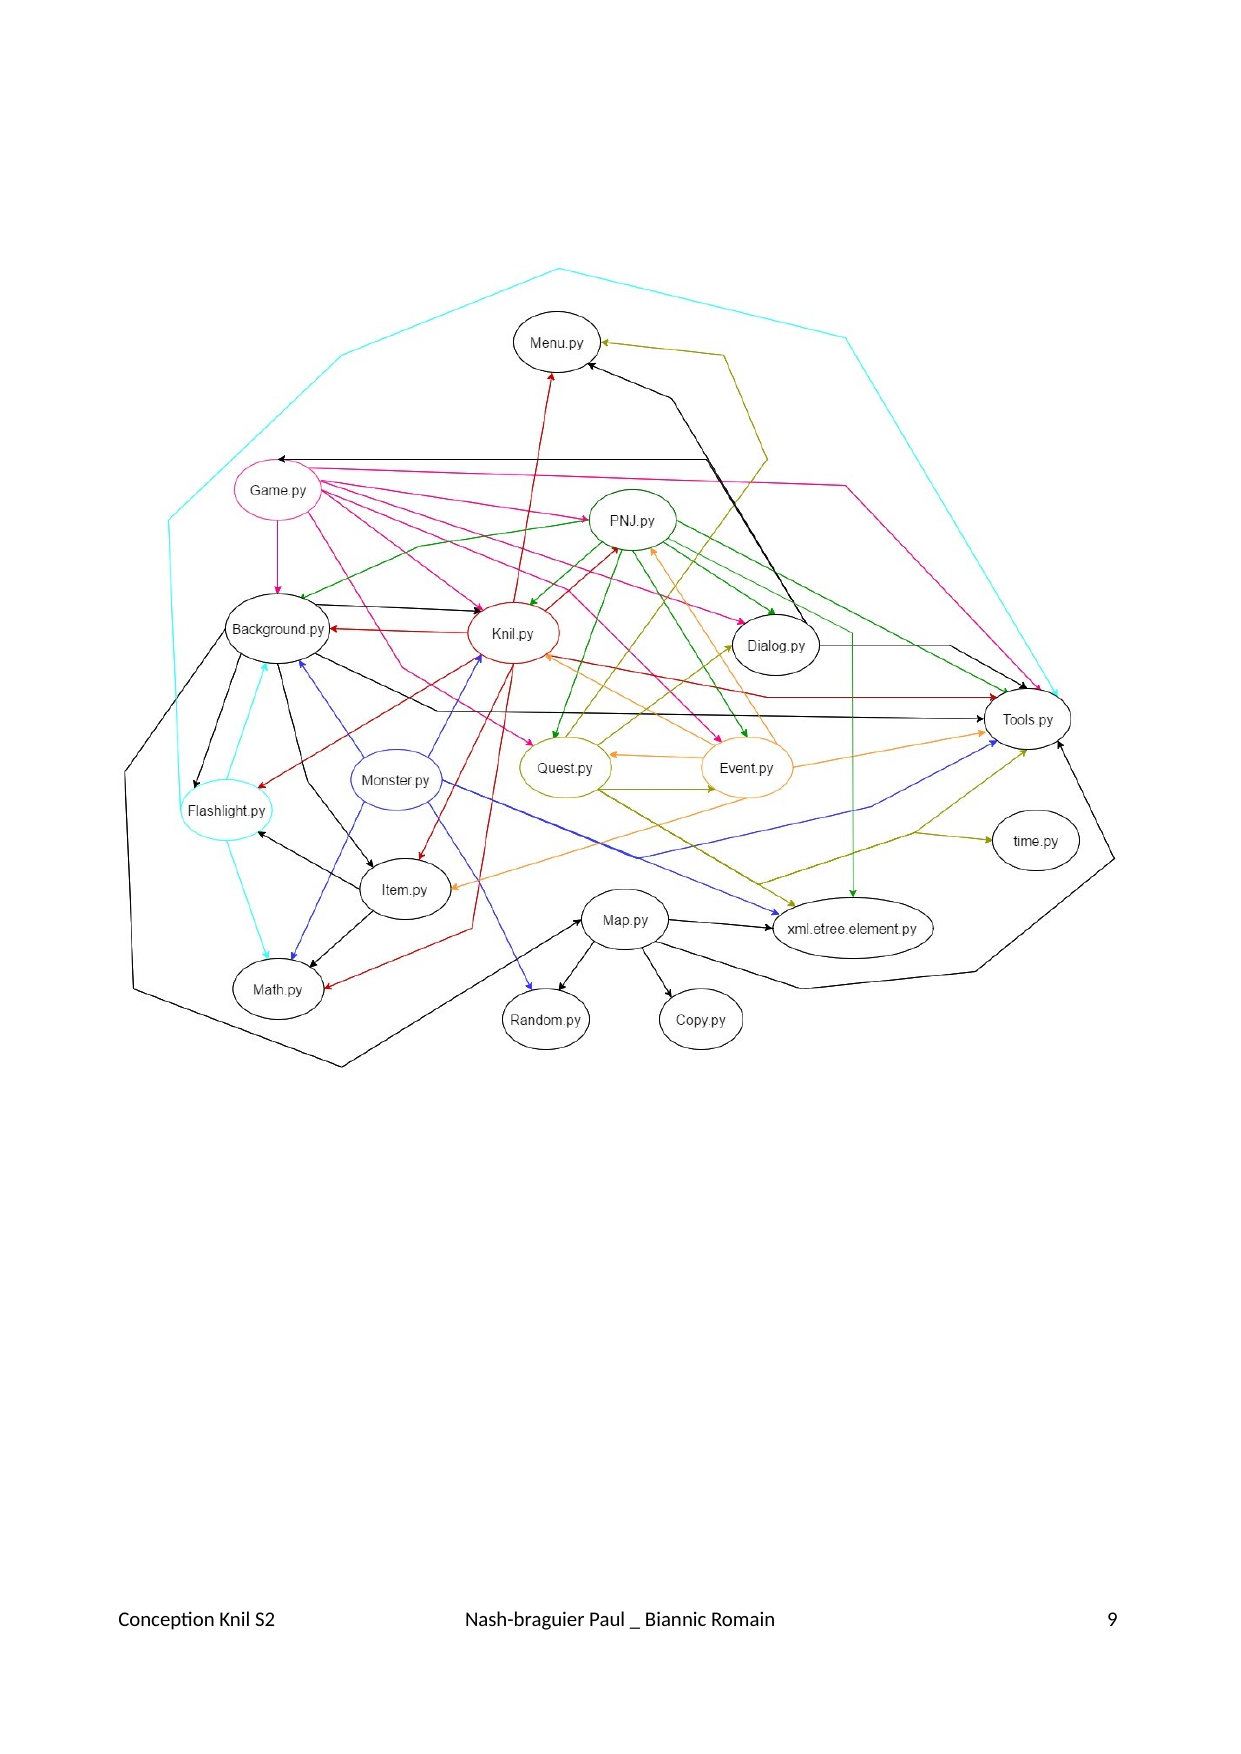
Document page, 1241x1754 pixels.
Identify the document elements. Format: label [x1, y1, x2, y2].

picture [118, 257, 1123, 1074]
